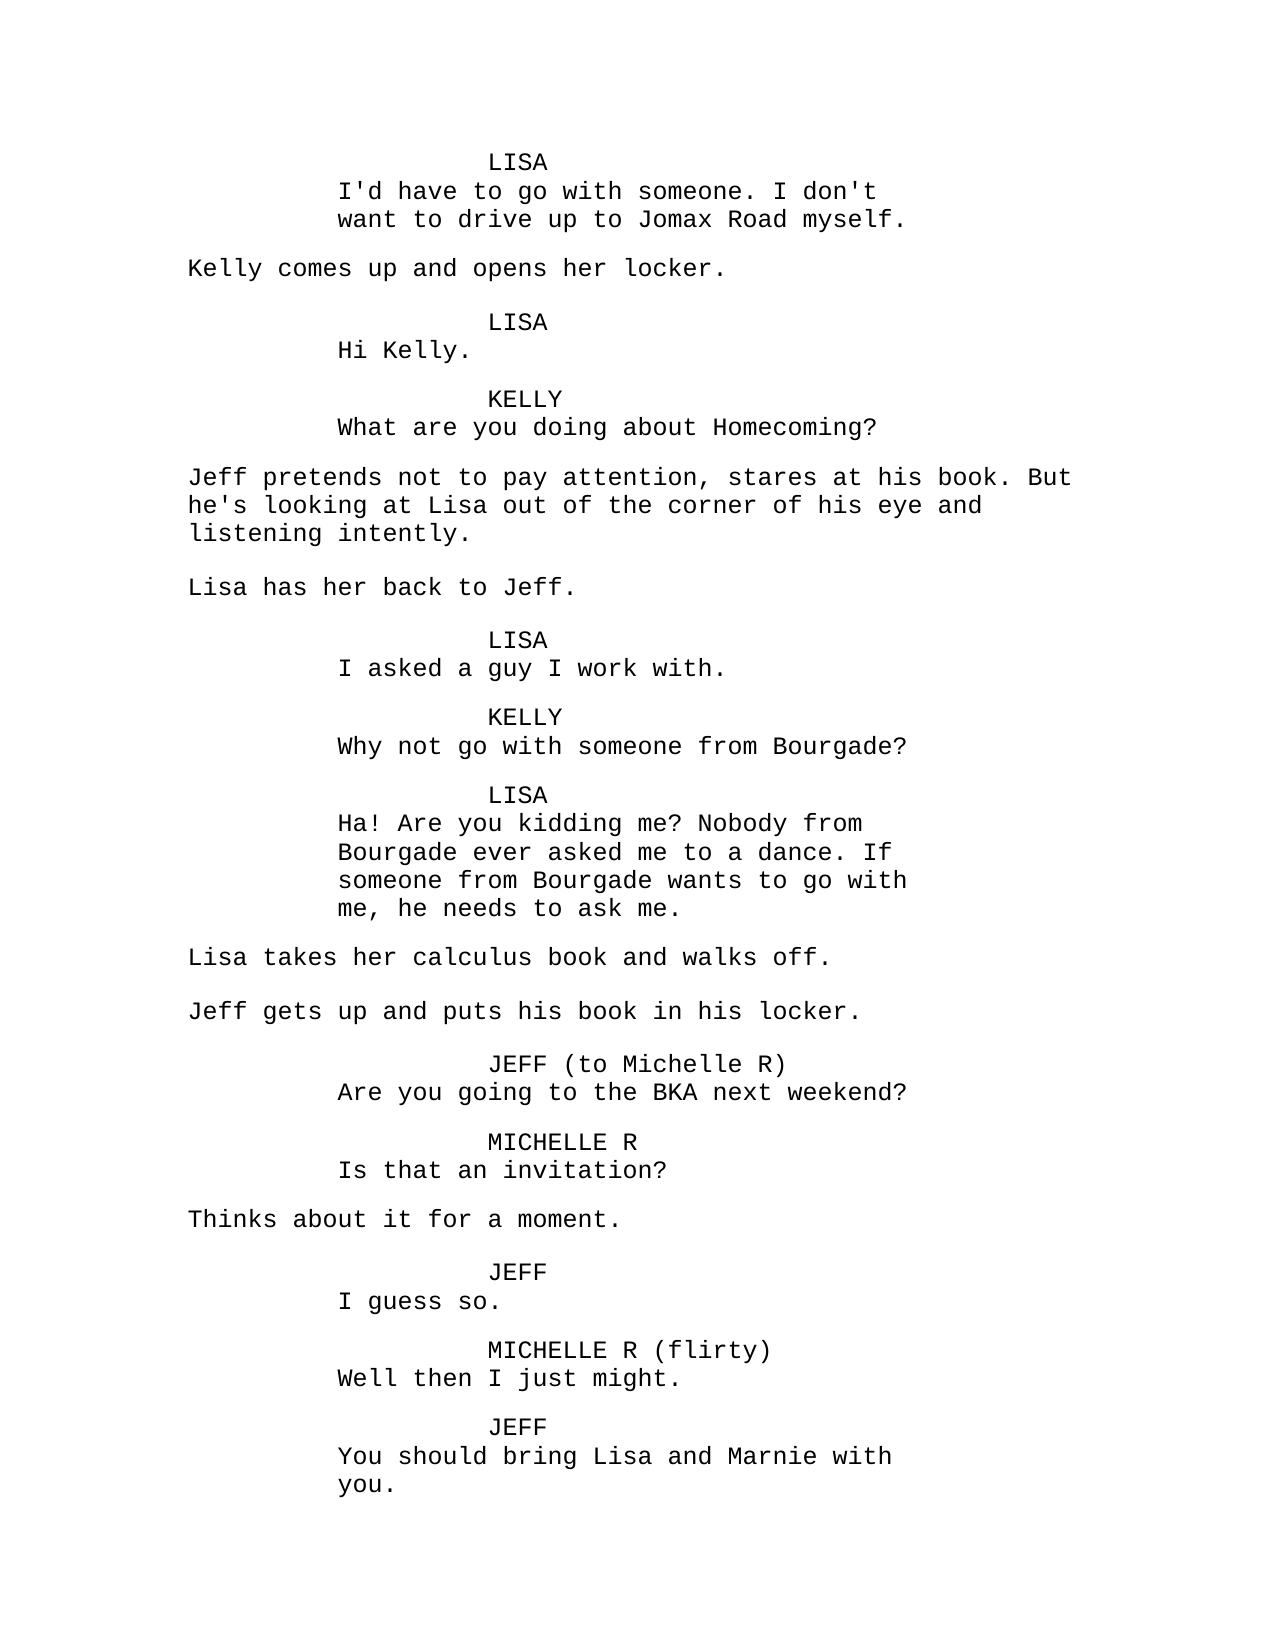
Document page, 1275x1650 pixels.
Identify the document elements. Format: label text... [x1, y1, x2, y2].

text KELLY [187, 705, 1087, 733]
text MICHELLE R (flirty) [187, 1337, 1087, 1366]
text Kelly comes up and opens her locker. [187, 256, 1087, 284]
text Lisa takes her calculus book and walks off. [187, 945, 1087, 973]
text Lisa has her back to Jeff. [187, 574, 1087, 602]
text I asked a guy I work with. [337, 656, 937, 684]
text LISA [187, 150, 1087, 178]
text Ha! Are you kidding me? Nobody from Bourgade ever asked me to a dance. If someone from Bourgade wants to go with me, he needs to ask me. [337, 811, 937, 924]
text I'd have to go with someone. I don't want to drive up to Jomax Road myself. [337, 178, 937, 235]
text JEFF (to Michelle R) [187, 1052, 1087, 1080]
text Hi Kelly. [337, 337, 937, 366]
text Well then I just might. [337, 1366, 937, 1394]
text LISA [187, 782, 1087, 811]
text Jeff gets up and puts his book in his locker. [187, 998, 1087, 1027]
text Is that an invitation? [337, 1157, 937, 1186]
text LISA [187, 627, 1087, 656]
text Jeff pretends not to pay attention, stares at his book. But he's looking at Lisa out of the corner of his eye and listening intently. [187, 464, 1087, 549]
text KELLY [187, 387, 1087, 415]
text What are you doing about Homecoming? [337, 415, 937, 443]
text JEFF [187, 1415, 1087, 1443]
text Why not go with someone from Bourgade? [337, 733, 937, 762]
text You should bring Lisa and Marnie with you. [337, 1443, 937, 1500]
text I guess so. [337, 1288, 937, 1317]
text JEFF [187, 1260, 1087, 1288]
text Are you going to the BKA next weekend? [337, 1080, 937, 1108]
text MICHELLE R [187, 1129, 1087, 1157]
text Thinks about it for a moment. [187, 1207, 1087, 1235]
text LISA [187, 309, 1087, 337]
